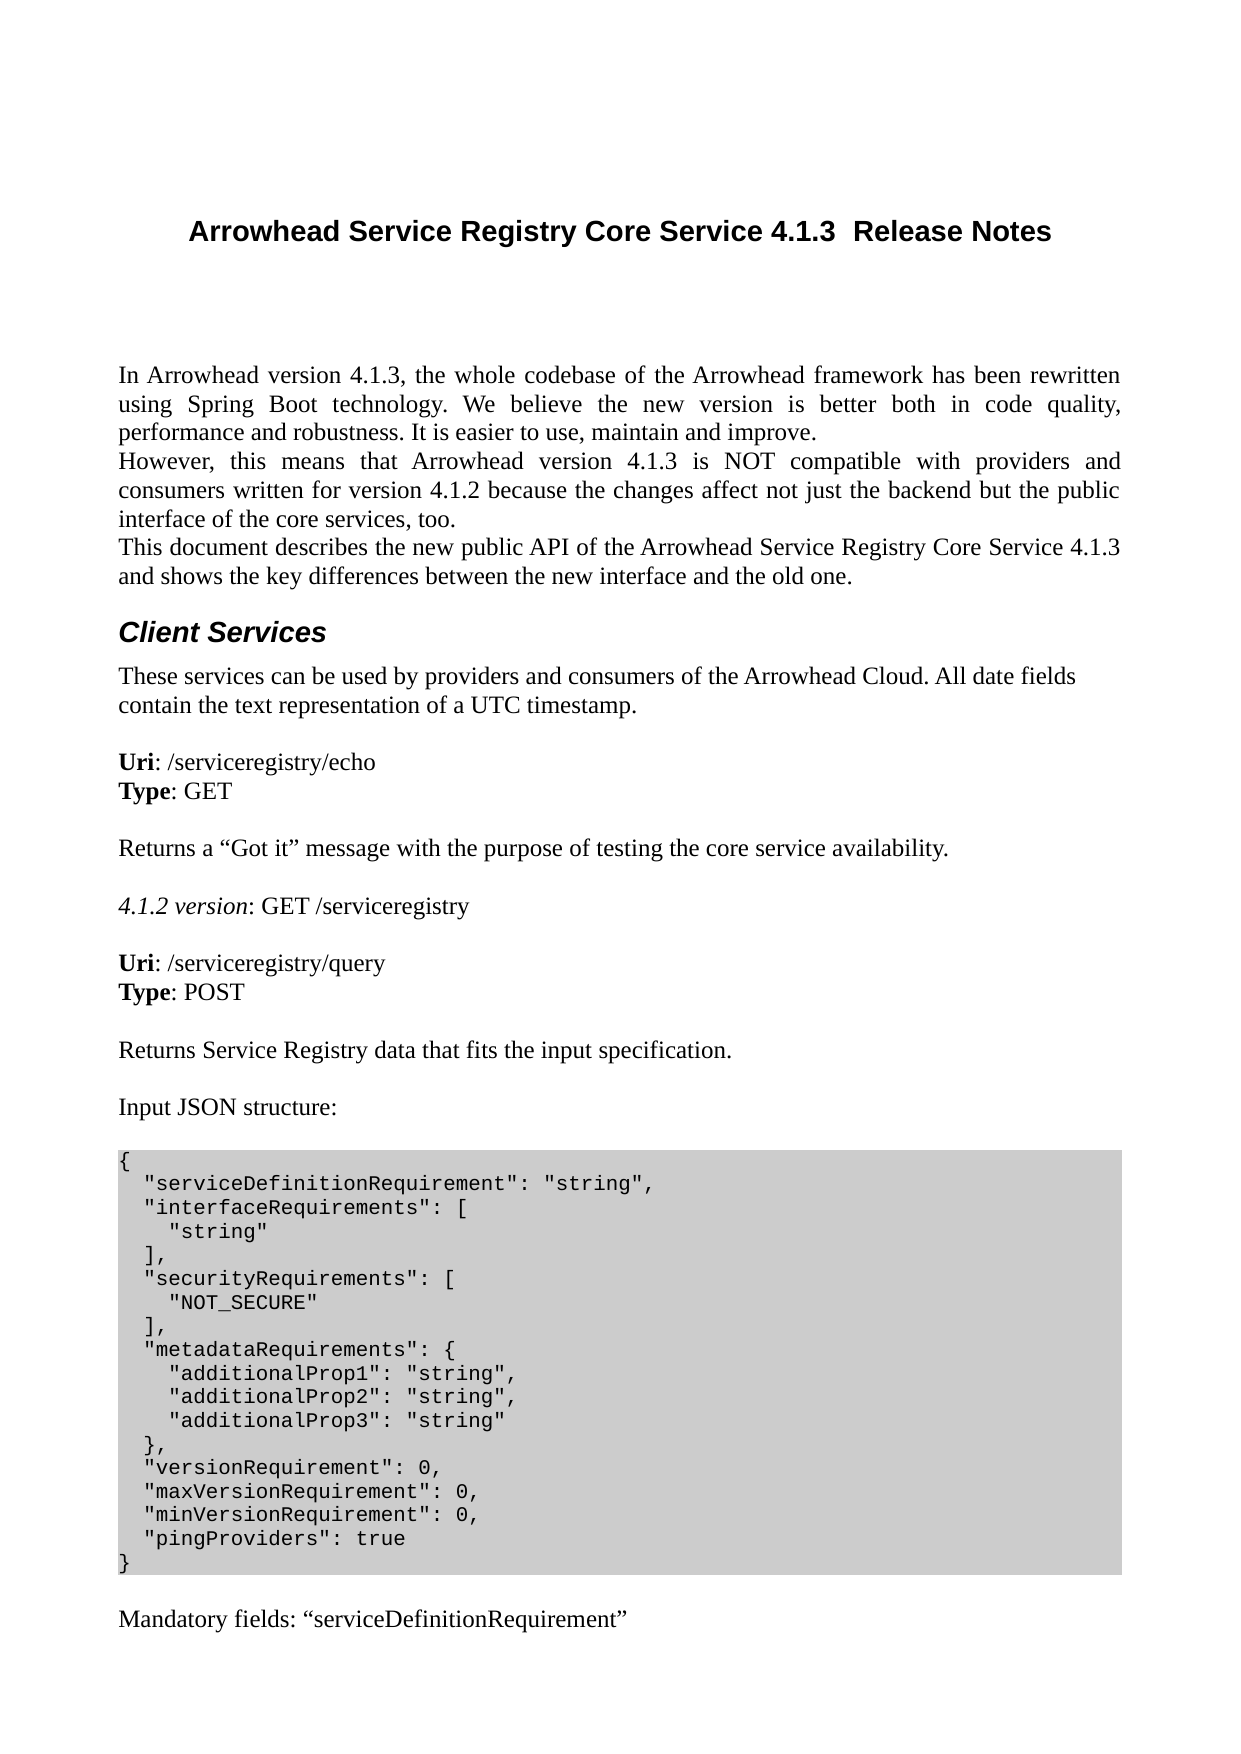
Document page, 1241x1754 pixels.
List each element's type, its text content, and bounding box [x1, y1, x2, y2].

text "string" [118, 1221, 1122, 1244]
text Returns Service Registry data that fits the input specification. [118, 1035, 1122, 1063]
text "maxVersionRequirement": 0, [118, 1481, 1122, 1504]
text } [118, 1552, 1122, 1575]
text ], [118, 1244, 1122, 1268]
text "minVersionRequirement": 0, [118, 1504, 1122, 1528]
text However, this means that Arrowhead version 4.1.3 is NOT compatible with providers and consumers written for version 4.1.2 because the changes affect not just the backend but the public interface of the core services, too. [118, 446, 1122, 532]
text }, [118, 1433, 1122, 1457]
text Returns a “Got it” message with the purpose of testing the core service availability. [118, 833, 1122, 862]
text In Arrowhead version 4.1.3, the whole codebase of the Arrowhead framework has been rewritten using Spring Boot technology. We believe the new version is better both in code quality, performance and robustness. It is easier to use, maintain and improve. [118, 360, 1122, 446]
subtitle Client Services [118, 615, 1122, 648]
text "interfaceRequirements": [ [118, 1197, 1122, 1221]
text ], [118, 1315, 1122, 1339]
subtitle Arrowhead Service Registry Core Service 4.1.3 ­ Release Notes [118, 214, 1122, 248]
text "metadataRequirements": { [118, 1339, 1122, 1363]
text This document describes the new public API of the Arrowhead Service Registry Core Service 4.1.3 and shows the key differences between the new interface and the old one. [118, 532, 1122, 590]
text "additionalProp2": "string", [118, 1386, 1122, 1410]
text Type: GET [118, 776, 1122, 805]
text Uri: /serviceregistry/echo [118, 747, 1122, 776]
text "NOT_SECURE" [118, 1292, 1122, 1315]
text 4.1.2 version: GET /serviceregistry [118, 891, 1122, 920]
text "securityRequirements": [ [118, 1268, 1122, 1292]
text Type: POST [118, 977, 1122, 1006]
text "versionRequirement": 0, [118, 1457, 1122, 1481]
text Uri: /serviceregistry/query [118, 948, 1122, 977]
text These services can be used by providers and consumers of the Arrowhead Cloud. All date fields contain the text representation of a UTC timestamp. [118, 661, 1122, 718]
text "additionalProp1": "string", [118, 1363, 1122, 1386]
text "additionalProp3": "string" [118, 1410, 1122, 1433]
text "serviceDefinitionRequirement": "string", [118, 1173, 1122, 1197]
text { [118, 1150, 1122, 1173]
text "pingProviders": true [118, 1528, 1122, 1552]
text Mandatory fields: “serviceDefinitionRequirement” [118, 1604, 1122, 1633]
text Input JSON structure: [118, 1092, 1122, 1121]
